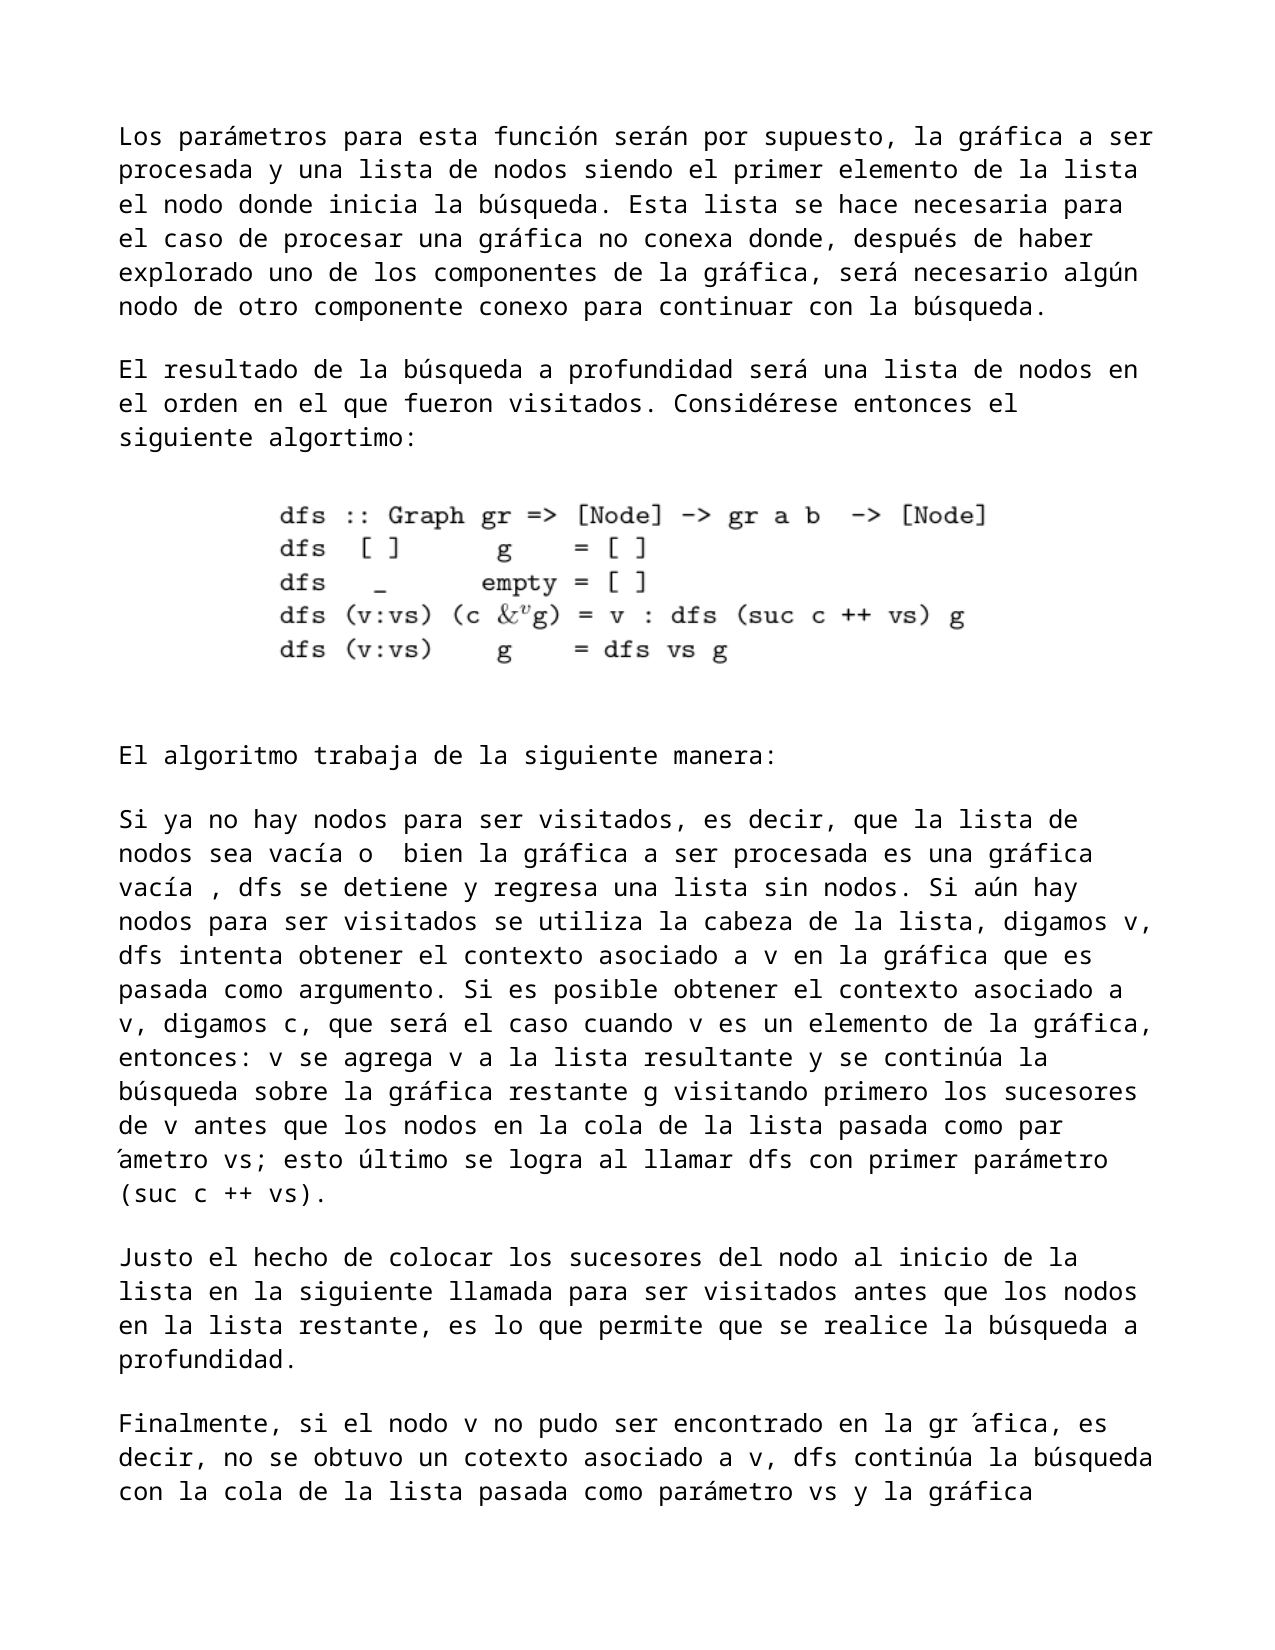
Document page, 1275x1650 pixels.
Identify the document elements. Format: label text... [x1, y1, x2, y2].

text El resultado de la búsqueda a profundidad será una lista de nodos en el orden en el que fueron visitados. Considérese entonces el siguiente algortimo: [118, 352, 1157, 454]
text El algoritmo trabaja de la siguiente manera: [118, 738, 1157, 772]
text Justo el hecho de colocar los sucesores del nodo al inicio de la lista en la siguiente llamada para ser visitados antes que los nodos en la lista restante, es lo que permite que se realice la búsqueda a profundidad. [118, 1239, 1157, 1376]
text Finalmente, si el nodo v no pudo ser encontrado en la gr ́afica, es decir, no se obtuvo un cotexto asociado a v, dfs continúa la búsqueda con la cola de la lista pasada como parámetro vs y la gráfica [118, 1405, 1157, 1507]
text Si ya no hay nodos para ser visitados, es decir, que la lista de nodos sea vacía o bien la gráfica a ser procesada es una gráfica vacía , dfs se detiene y regresa una lista sin nodos. Si aún hay nodos para ser visitados se utiliza la cabeza de la lista, digamos v, dfs intenta obtener el contexto asociado a v en la gráfica que es pasada como argumento. Si es posible obtener el contexto asociado a v, digamos c, que será el caso cuando v es un elemento de la gráfica, entonces: v se agrega v a la lista resultante y se continúa la búsqueda sobre la gráfica restante g visitando primero los sucesores de v antes que los nodos en la cola de la lista pasada como par ́ametro vs; esto último se logra al llamar dfs con primer parámetro (suc c ++ vs). [118, 801, 1157, 1210]
text Los parámetros para esta función serán por supuesto, la gráfica a ser procesada y una lista de nodos siendo el primer elemento de la lista el nodo donde inicia la búsqueda. Esta lista se hace necesaria para el caso de procesar una gráfica no conexa donde, después de haber explorado uno de los componentes de la gráfica, será necesario algún nodo de otro componente conexo para continuar con la búsqueda. [118, 118, 1157, 322]
picture [257, 501, 1018, 673]
